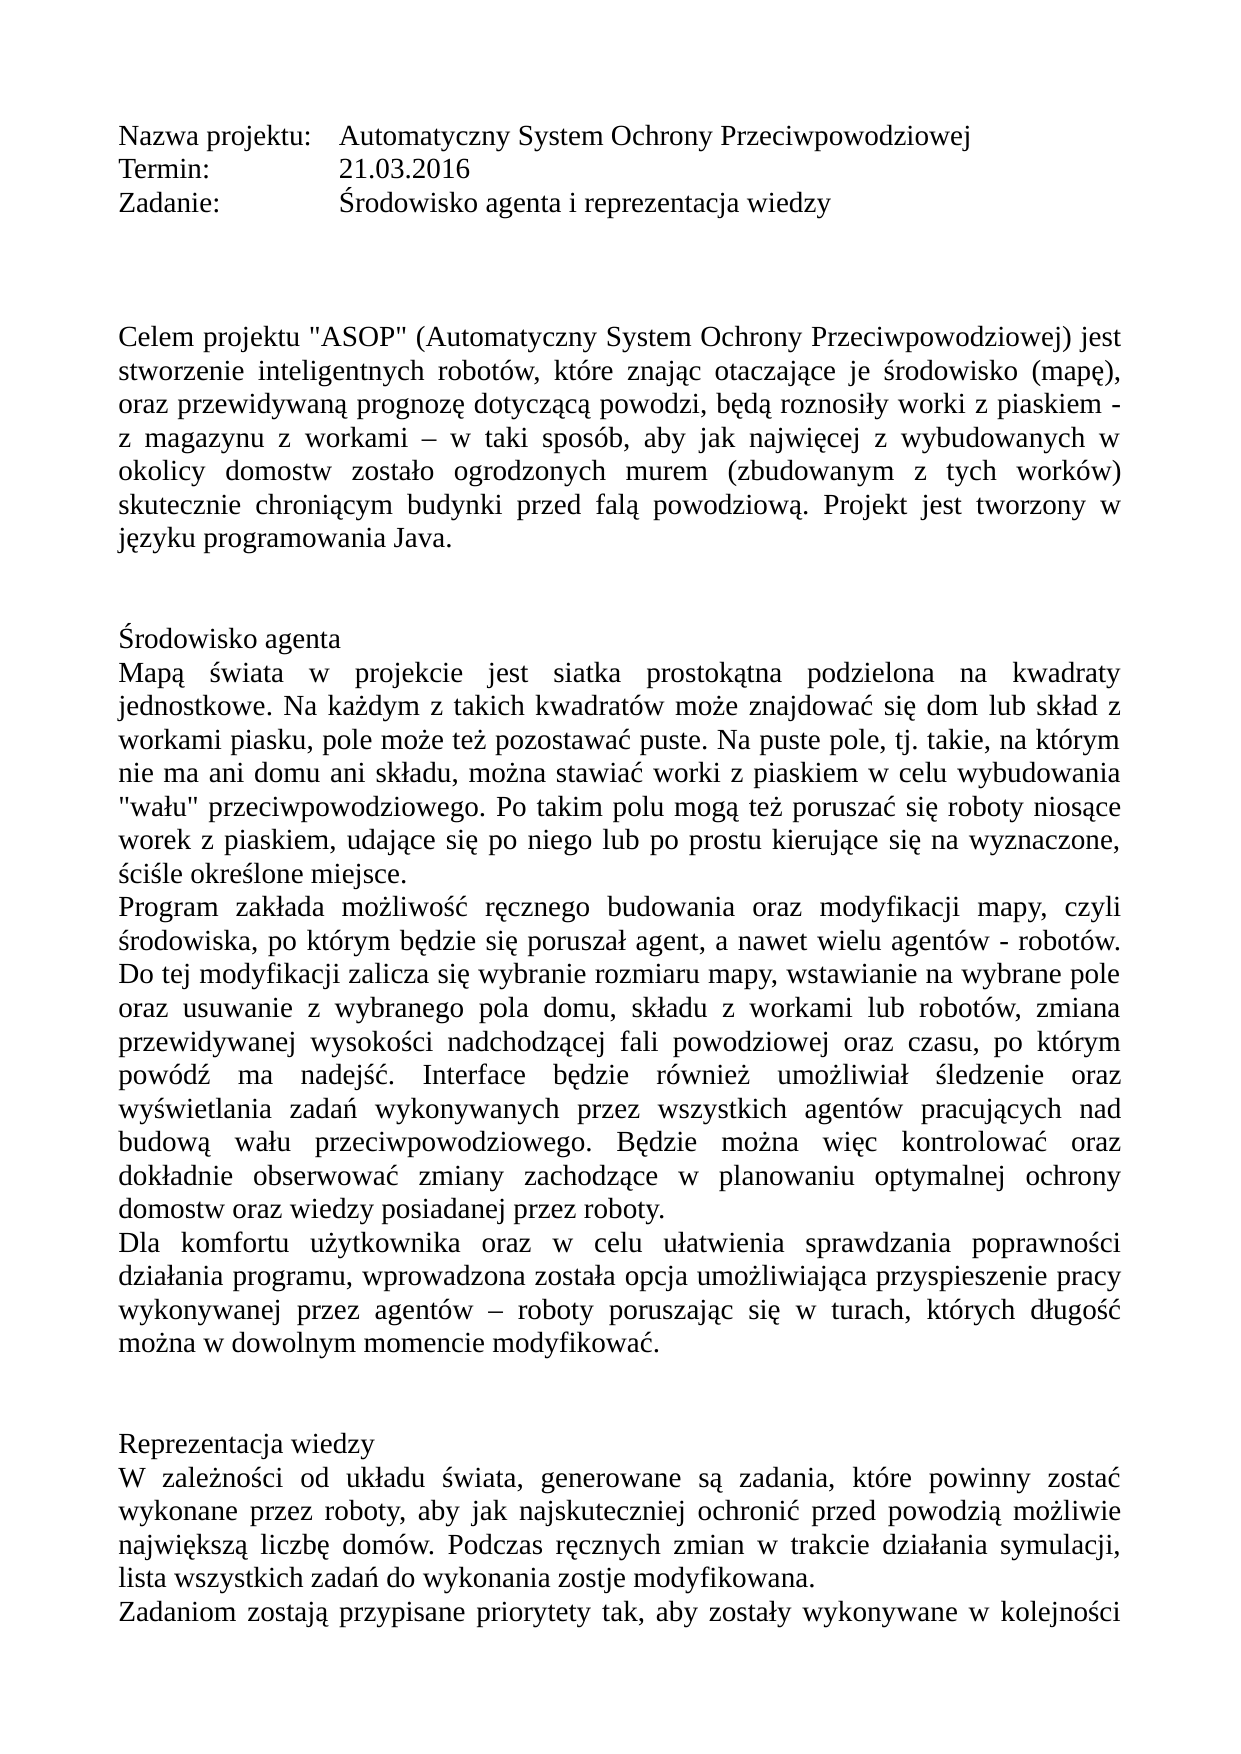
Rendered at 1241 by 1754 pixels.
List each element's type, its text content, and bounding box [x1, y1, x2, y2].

text Zadaniom zostają przypisane priorytety tak, aby zostały wykonywane w kolejności [118, 1594, 1122, 1627]
text Celem projektu "ASOP" (Automatyczny System Ochrony Przeciwpowodziowej) jest stworzenie inteligentnych robotów, które znając otaczające je środowisko (mapę), oraz przewidywaną prognozę dotyczącą powodzi, będą roznosiły worki z piaskiem - z magazynu z workami – w taki sposób, aby jak najwięcej z wybudowanych w okolicy domostw zostało ogrodzonych murem (zbudowanym z tych worków) skutecznie chroniącym budynki przed falą powodziową. Projekt jest tworzony w języku programowania Java. [118, 319, 1122, 554]
text Środowisko agenta [118, 621, 1122, 655]
text Nazwa projektu: Automatyczny System Ochrony Przeciwpowodziowej [118, 118, 1122, 152]
text Program zakłada możliwość ręcznego budowania oraz modyfikacji mapy, czyli środowiska, po którym będzie się poruszał agent, a nawet wielu agentów - robotów. Do tej modyfikacji zalicza się wybranie rozmiaru mapy, wstawianie na wybrane pole oraz usuwanie z wybranego pola domu, składu z workami lub robotów, zmiana przewidywanej wysokości nadchodzącej fali powodziowej oraz czasu, po którym powódź ma nadejść. Interface będzie również umożliwiał śledzenie oraz wyświetlania zadań wykonywanych przez wszystkich agentów pracujących nad budową wału przeciwpowodziowego. Będzie można więc kontrolować oraz dokładnie obserwować zmiany zachodzące w planowaniu optymalnej ochrony domostw oraz wiedzy posiadanej przez roboty. [118, 889, 1122, 1225]
text Mapą świata w projekcie jest siatka prostokątna podzielona na kwadraty jednostkowe. Na każdym z takich kwadratów może znajdować się dom lub skład z workami piasku, pole może też pozostawać puste. Na puste pole, tj. takie, na którym nie ma ani domu ani składu, można stawiać worki z piaskiem w celu wybudowania "wału" przeciwpowodziowego. Po takim polu mogą też poruszać się roboty niosące worek z piaskiem, udające się po niego lub po prostu kierujące się na wyznaczone, ściśle określone miejsce. [118, 655, 1122, 889]
text Reprezentacja wiedzy [118, 1426, 1122, 1460]
text W zależności od układu świata, generowane są zadania, które powinny zostać wykonane przez roboty, aby jak najskuteczniej ochronić przed powodzią możliwie największą liczbę domów. Podczas ręcznych zmian w trakcie działania symulacji, lista wszystkich zadań do wykonania zostje modyfikowana. [118, 1460, 1122, 1594]
text Termin: 21.03.2016 [118, 152, 1122, 185]
text Dla komfortu użytkownika oraz w celu ułatwienia sprawdzania poprawności działania programu, wprowadzona została opcja umożliwiająca przyspieszenie pracy wykonywanej przez agentów – roboty poruszając się w turach, których długość można w dowolnym momencie modyfikować. [118, 1225, 1122, 1359]
text Zadanie: Środowisko agenta i reprezentacja wiedzy [118, 185, 1122, 219]
